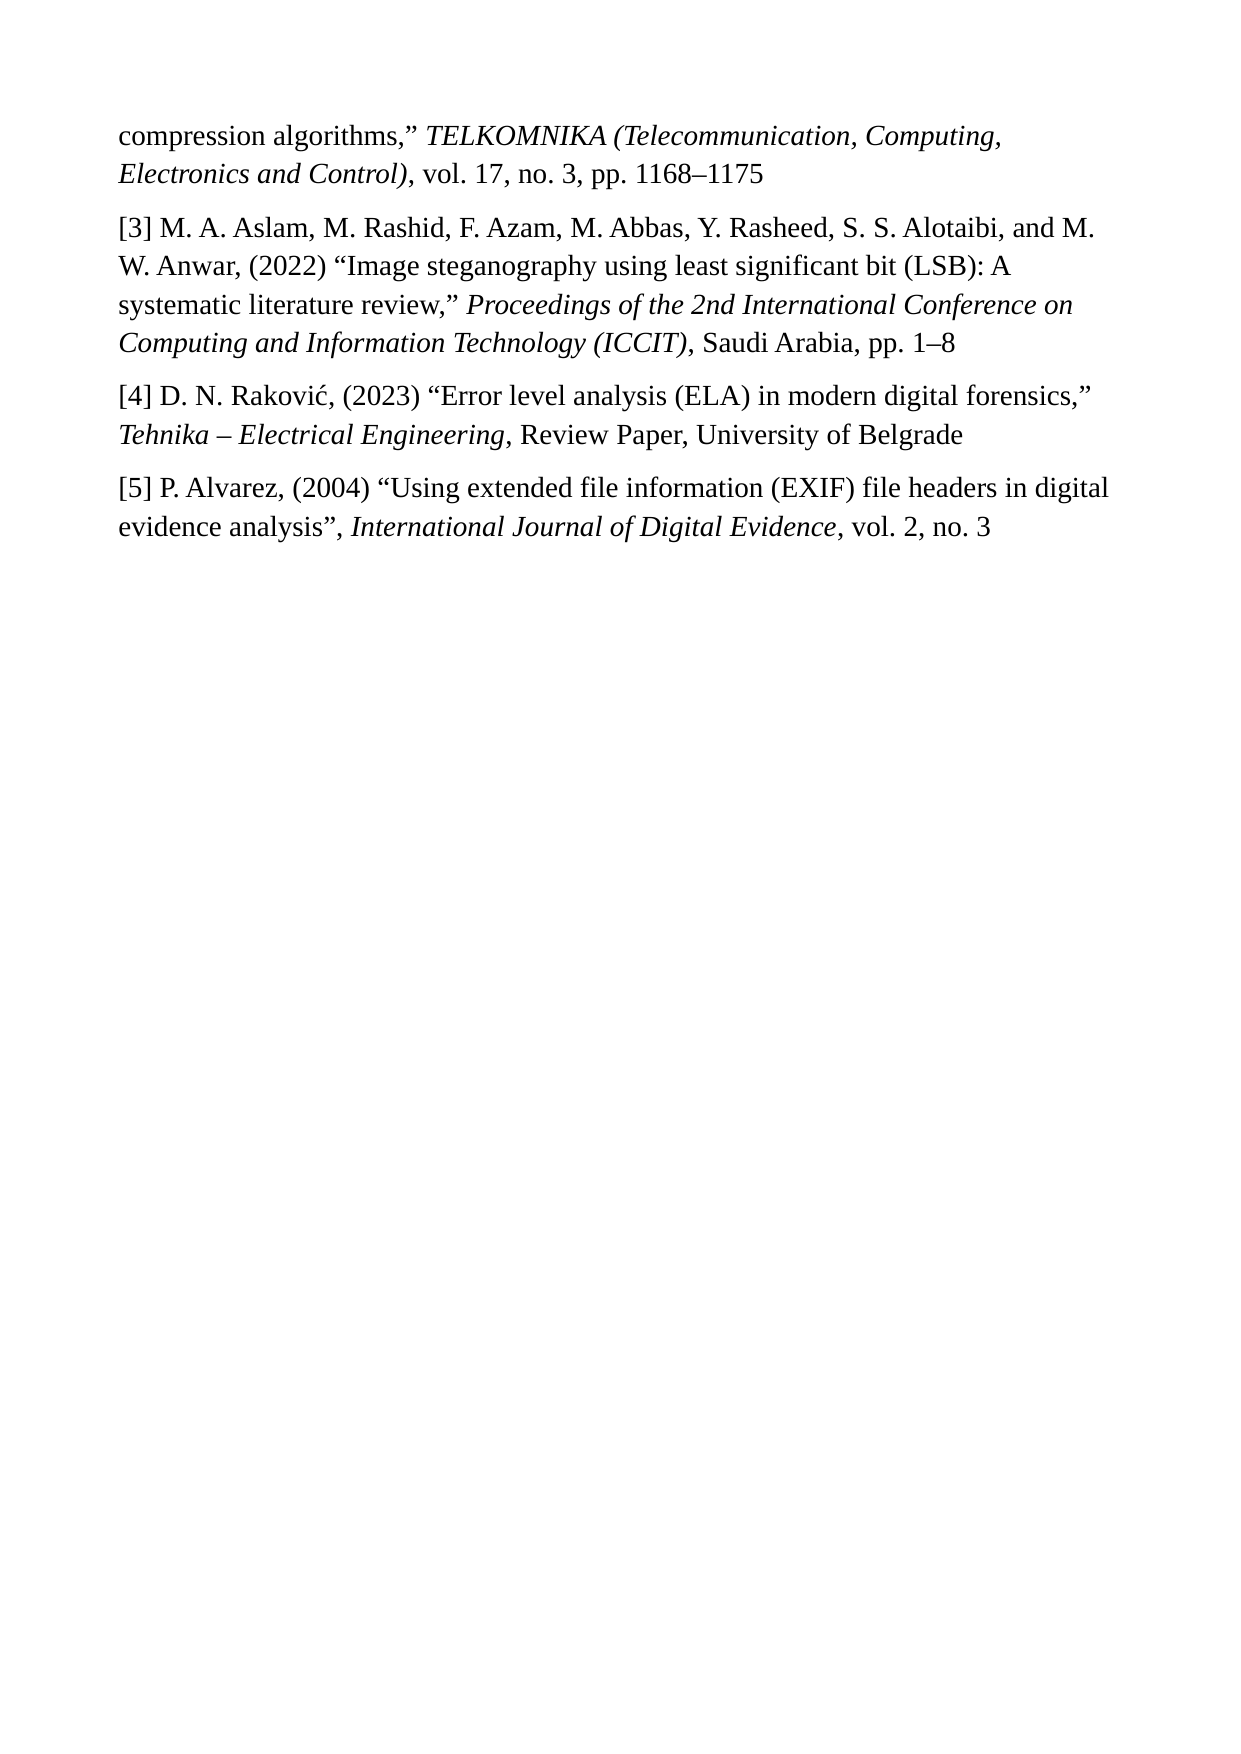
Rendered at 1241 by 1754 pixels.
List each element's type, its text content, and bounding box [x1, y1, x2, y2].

text compression algorithms,” TELKOMNIKA (Telecommunication, Computing, Electronics and Control), vol. 17, no. 3, pp. 1168–1175 [118, 118, 1122, 190]
text [3] M. A. Aslam, M. Rashid, F. Azam, M. Abbas, Y. Rasheed, S. S. Alotaibi, and M. W. Anwar, (2022) “Image steganography using least significant bit (LSB): A systematic literature review,” Proceedings of the 2nd International Conference on Computing and Information Technology (ICCIT), Saudi Arabia, pp. 1–8 [118, 210, 1122, 359]
text [5] P. Alvarez, (2004) “Using extended file information (EXIF) file headers in digital evidence analysis”, International Journal of Digital Evidence, vol. 2, no. 3 [118, 470, 1122, 542]
text [4] D. N. Raković, (2023) “Error level analysis (ELA) in modern digital forensics,” Tehnika – Electrical Engineering, Review Paper, University of Belgrade [118, 378, 1122, 451]
